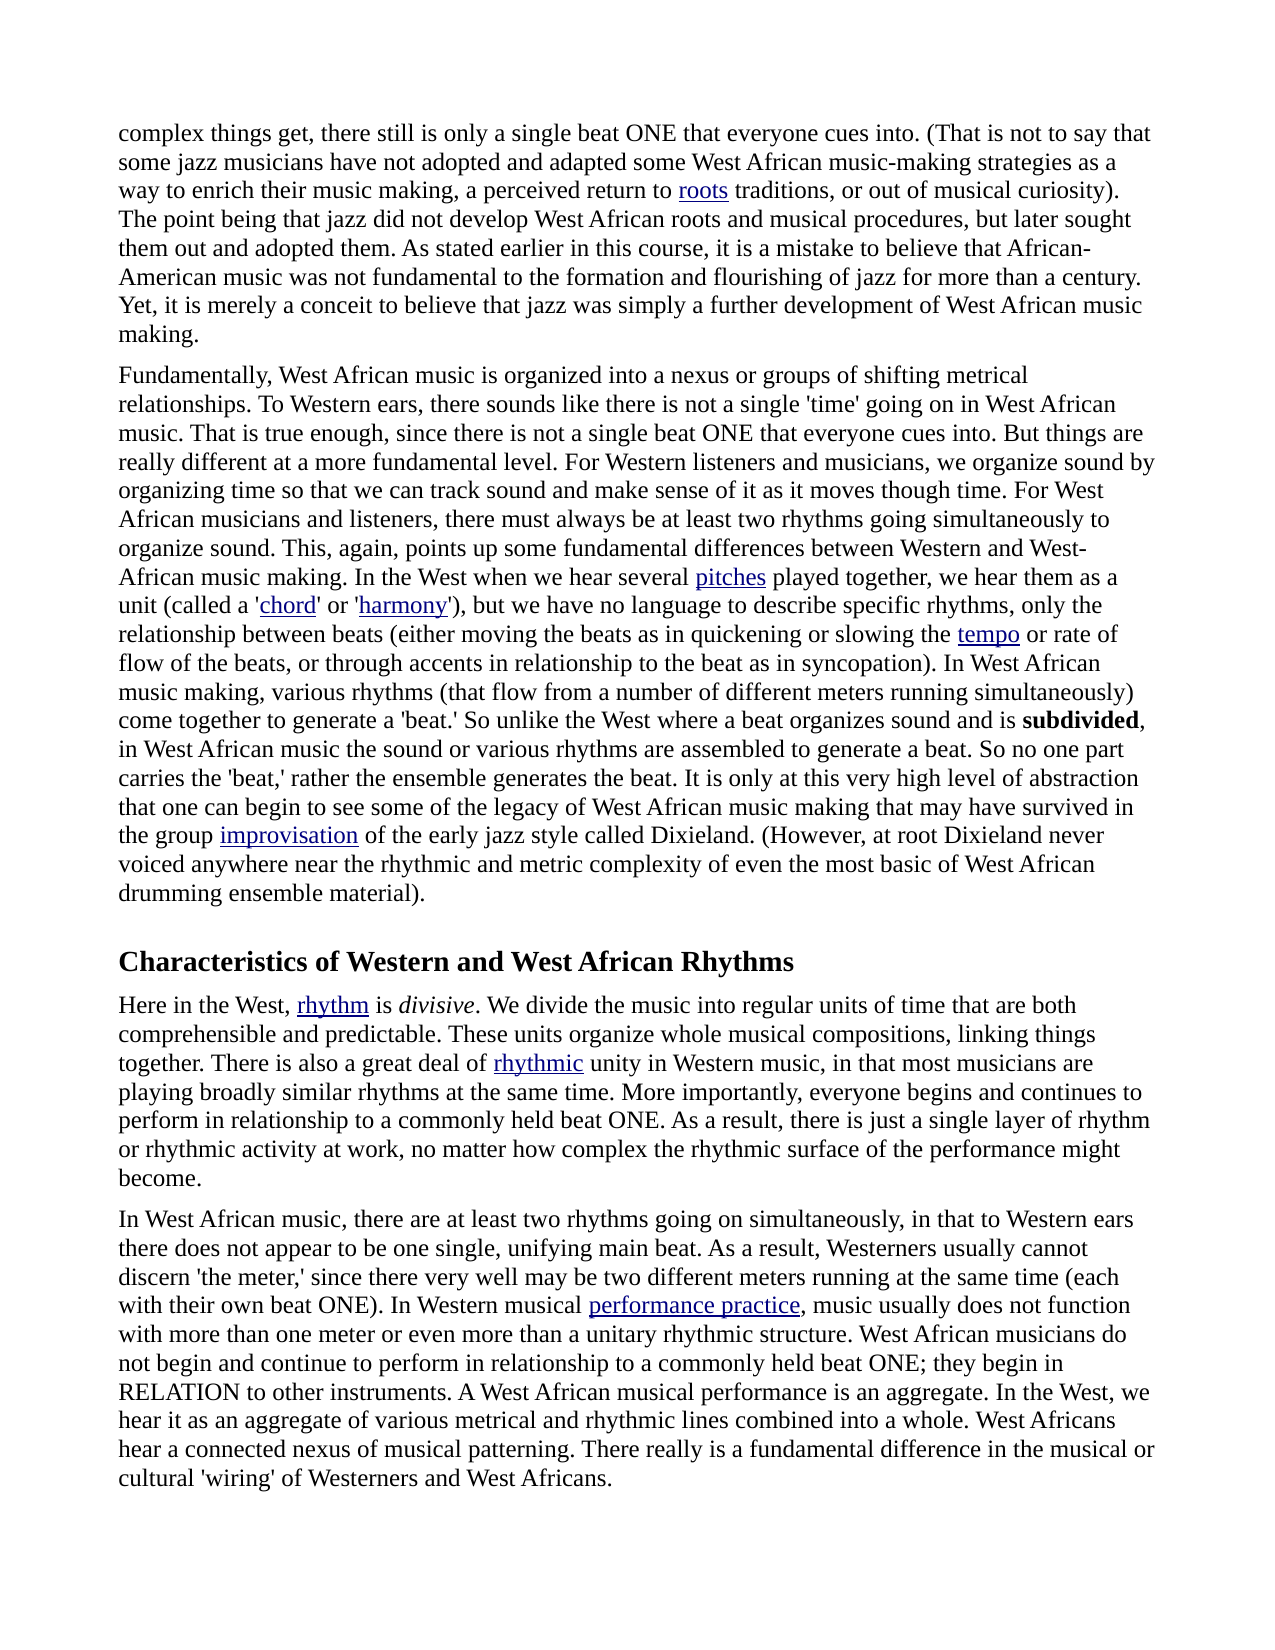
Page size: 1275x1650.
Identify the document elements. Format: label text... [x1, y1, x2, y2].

text In West African music, there are at least two rhythms going on simultaneously, in that to Western ears there does not appear to be one single, unifying main beat. As a result, Westerners usually cannot discern 'the meter,' since there very well may be two different meters running at the same time (each with their own beat ONE). In Western musical performance practice, music usually does not function with more than one meter or even more than a unitary rhythmic structure. West African musicians do not begin and continue to perform in relationship to a commonly held beat ONE; they begin in RELATION to other instruments. A West African musical performance is an aggregate. In the West, we hear it as an aggregate of various metrical and rhythmic lines combined into a whole. West Africans hear a connected nexus of musical patterning. There really is a fundamental difference in the musical or cultural 'wiring' of Westerners and West Africans. [118, 1204, 1157, 1492]
text Fundamentally, West African music is organized into a nexus or groups of shifting metrical relationships. To Western ears, there sounds like there is not a single 'time' going on in West African music. That is true enough, since there is not a single beat ONE that everyone cues into. But things are really different at a more fundamental level. For Western listeners and musicians, we organize sound by organizing time so that we can track sound and make sense of it as it moves though time. For West African musicians and listeners, there must always be at least two rhythms going simultaneously to organize sound. This, again, points up some fundamental differences between Western and West-African music making. In the West when we hear several pitches played together, we hear them as a unit (called a 'chord' or 'harmony'), but we have no language to describe specific rhythms, only the relationship between beats (either moving the beats as in quickening or slowing the tempo or rate of flow of the beats, or through accents in relationship to the beat as in syncopation). In West African music making, various rhythms (that flow from a number of different meters running simultaneously) come together to generate a 'beat.' So unlike the West where a beat organizes sound and is subdivided, in West African music the sound or various rhythms are assembled to generate a beat. So no one part carries the 'beat,' rather the ensemble generates the beat. It is only at this very high level of abstraction that one can begin to see some of the legacy of West African music making that may have survived in the group improvisation of the early jazz style called Dixieland. (However, at root Dixieland never voiced anywhere near the rhythmic and metric complexity of even the most basic of West African drumming ensemble material). [118, 361, 1157, 907]
text Here in the West, rhythm is divisive. We divide the music into regular units of time that are both comprehensible and predictable. These units organize whole musical compositions, linking things together. There is also a great deal of rhythmic unity in Western music, in that most musicians are playing broadly similar rhythms at the same time. More importantly, everyone begins and continues to perform in relationship to a commonly held beat ONE. As a result, there is just a single layer of rhythm or rhythmic activity at work, no matter how complex the rhythmic surface of the performance might become. [118, 990, 1157, 1192]
subtitle Characteristics of Western and West African Rhythms [118, 944, 1157, 978]
text complex things get, there still is only a single beat ONE that everyone cues into. (That is not to say that some jazz musicians have not adopted and adapted some West African music-making strategies as a way to enrich their music making, a perceived return to roots traditions, or out of musical curiosity). The point being that jazz did not develop West African roots and musical procedures, but later sought them out and adopted them. As stated earlier in this course, it is a mistake to believe that African-American music was not fundamental to the formation and flourishing of jazz for more than a century. Yet, it is merely a conceit to believe that jazz was simply a further development of West African music making. [118, 118, 1157, 348]
